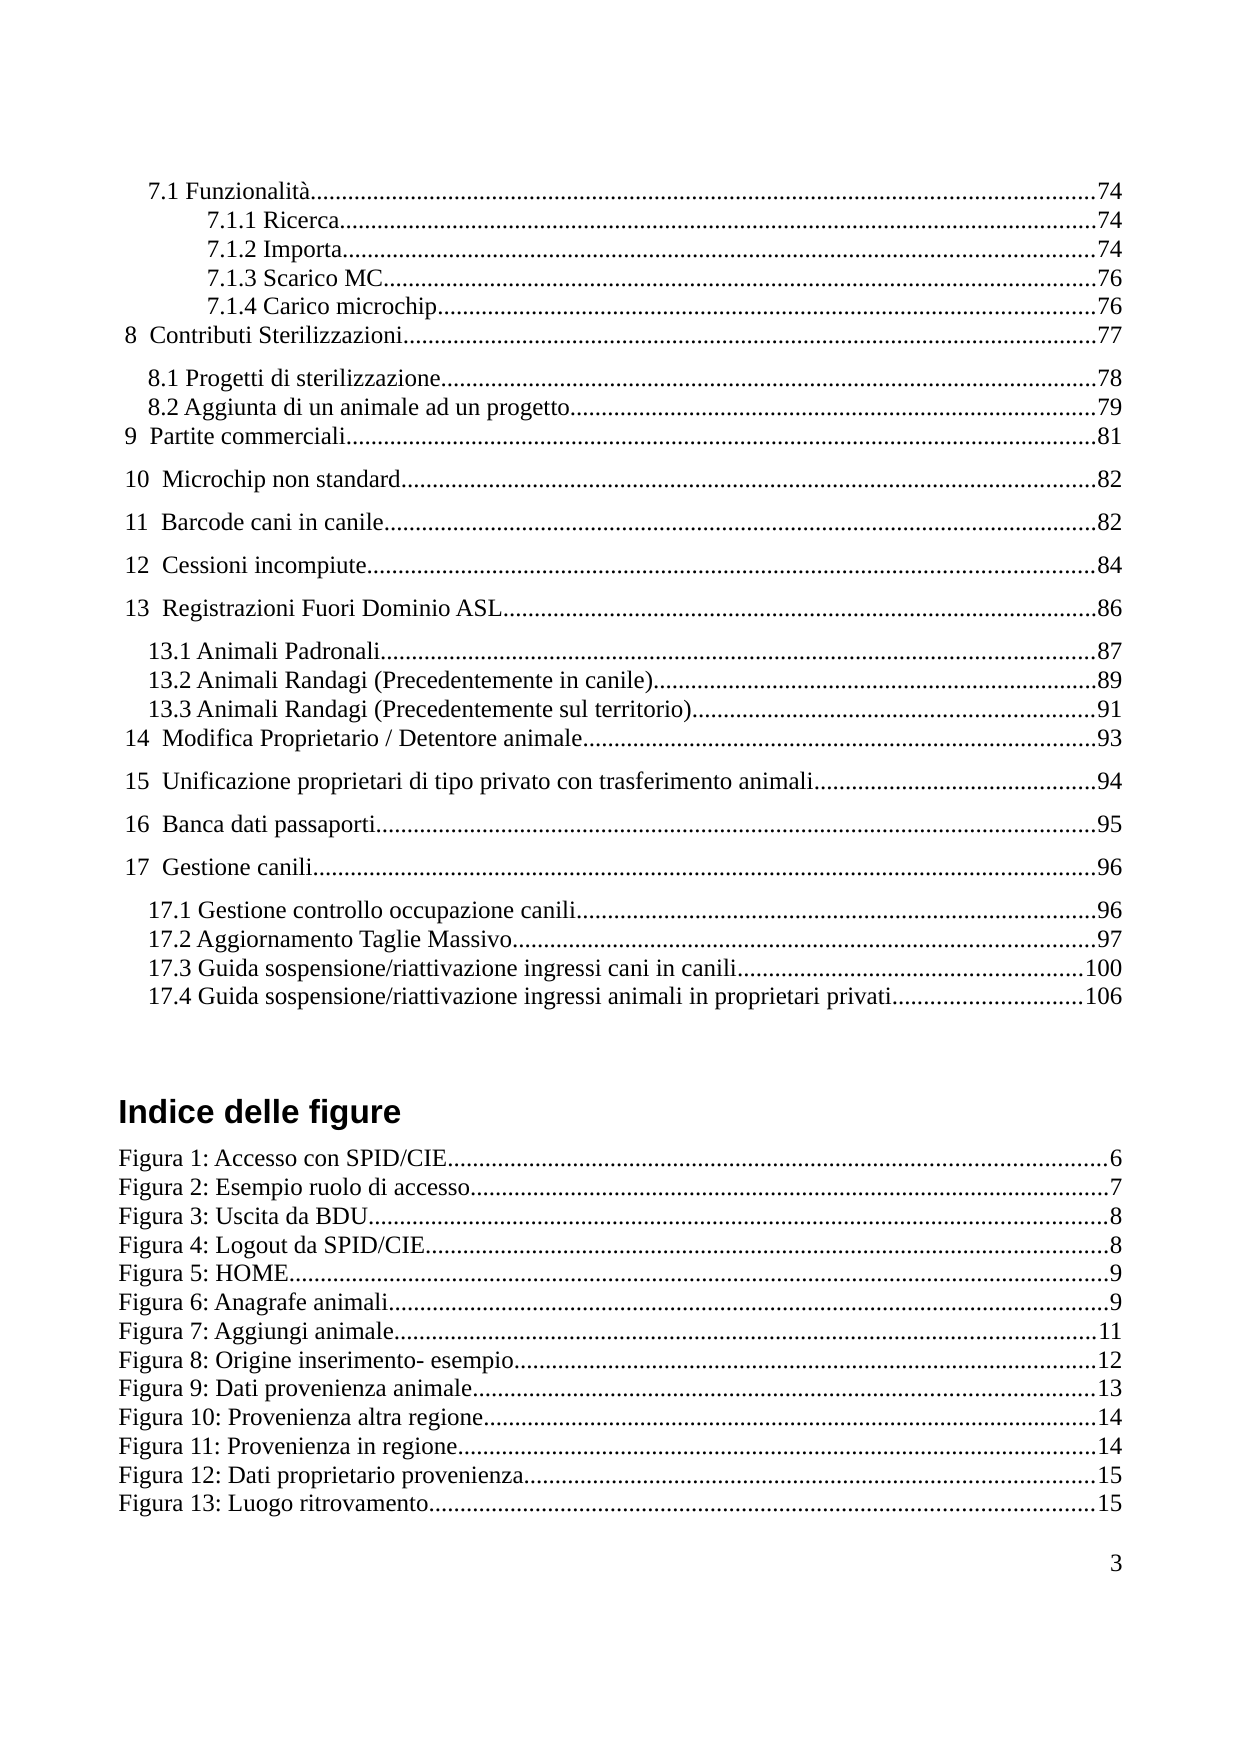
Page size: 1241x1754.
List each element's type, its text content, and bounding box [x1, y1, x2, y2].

text 10 Microchip non standard 82 [118, 464, 1122, 493]
text 9 Partite commerciali 81 [118, 421, 1122, 449]
text 7.1.1 Ricerca 74 [207, 205, 1122, 234]
text 8.1 Progetti di sterilizzazione 78 [148, 363, 1122, 392]
text 17.3 Guida sospensione/riattivazione ingressi cani in canili 100 [148, 953, 1122, 981]
text Figura 3: Uscita da BDU 8 [118, 1201, 1122, 1230]
text Figura 4: Logout da SPID/CIE 8 [118, 1230, 1122, 1258]
text Figura 11: Provenienza in regione 14 [118, 1431, 1122, 1460]
text 16 Banca dati passaporti 95 [118, 809, 1122, 838]
text 17.4 Guida sospensione/riattivazione ingressi animali in proprietari privati 106 [148, 981, 1122, 1010]
text 8.2 Aggiunta di un animale ad un progetto 79 [148, 392, 1122, 421]
text 8 Contributi Sterilizzazioni 77 [118, 320, 1122, 349]
text 13.1 Animali Padronali 87 [148, 636, 1122, 665]
text Figura 12: Dati proprietario provenienza 15 [118, 1460, 1122, 1488]
text 17.2 Aggiornamento Taglie Massivo 97 [148, 924, 1122, 953]
text 7.1.3 Scarico MC 76 [207, 263, 1122, 291]
text 13.3 Animali Randagi (Precedentemente sul territorio) 91 [148, 694, 1122, 723]
text Figura 13: Luogo ritrovamento 15 [118, 1488, 1122, 1517]
text 14 Modifica Proprietario / Detentore animale 93 [118, 723, 1122, 751]
text 17.1 Gestione controllo occupazione canili 96 [148, 895, 1122, 924]
text Figura 6: Anagrafe animali 9 [118, 1287, 1122, 1316]
text 7.1.2 Importa 74 [207, 234, 1122, 263]
text Figura 9: Dati provenienza animale 13 [118, 1373, 1122, 1402]
text Figura 2: Esempio ruolo di accesso 7 [118, 1172, 1122, 1201]
text Figura 10: Provenienza altra regione 14 [118, 1402, 1122, 1431]
text 15 Unificazione proprietari di tipo privato con trasferimento animali 94 [118, 766, 1122, 794]
text 11 Barcode cani in canile 82 [118, 507, 1122, 536]
text 12 Cessioni incompiute 84 [118, 550, 1122, 579]
text Figura 1: Accesso con SPID/CIE 6 [118, 1143, 1122, 1172]
subtitle Indice delle figure [118, 1093, 1122, 1131]
text 7.1 Funzionalità 74 [148, 176, 1122, 205]
text Figura 5: HOME 9 [118, 1258, 1122, 1287]
text 13 Registrazioni Fuori Dominio ASL 86 [118, 593, 1122, 622]
text 7.1.4 Carico microchip 76 [207, 291, 1122, 320]
text 17 Gestione canili 96 [118, 852, 1122, 881]
text 13.2 Animali Randagi (Precedentemente in canile) 89 [148, 665, 1122, 694]
text Figura 8: Origine inserimento- esempio 12 [118, 1345, 1122, 1373]
text Figura 7: Aggiungi animale 11 [118, 1316, 1122, 1345]
